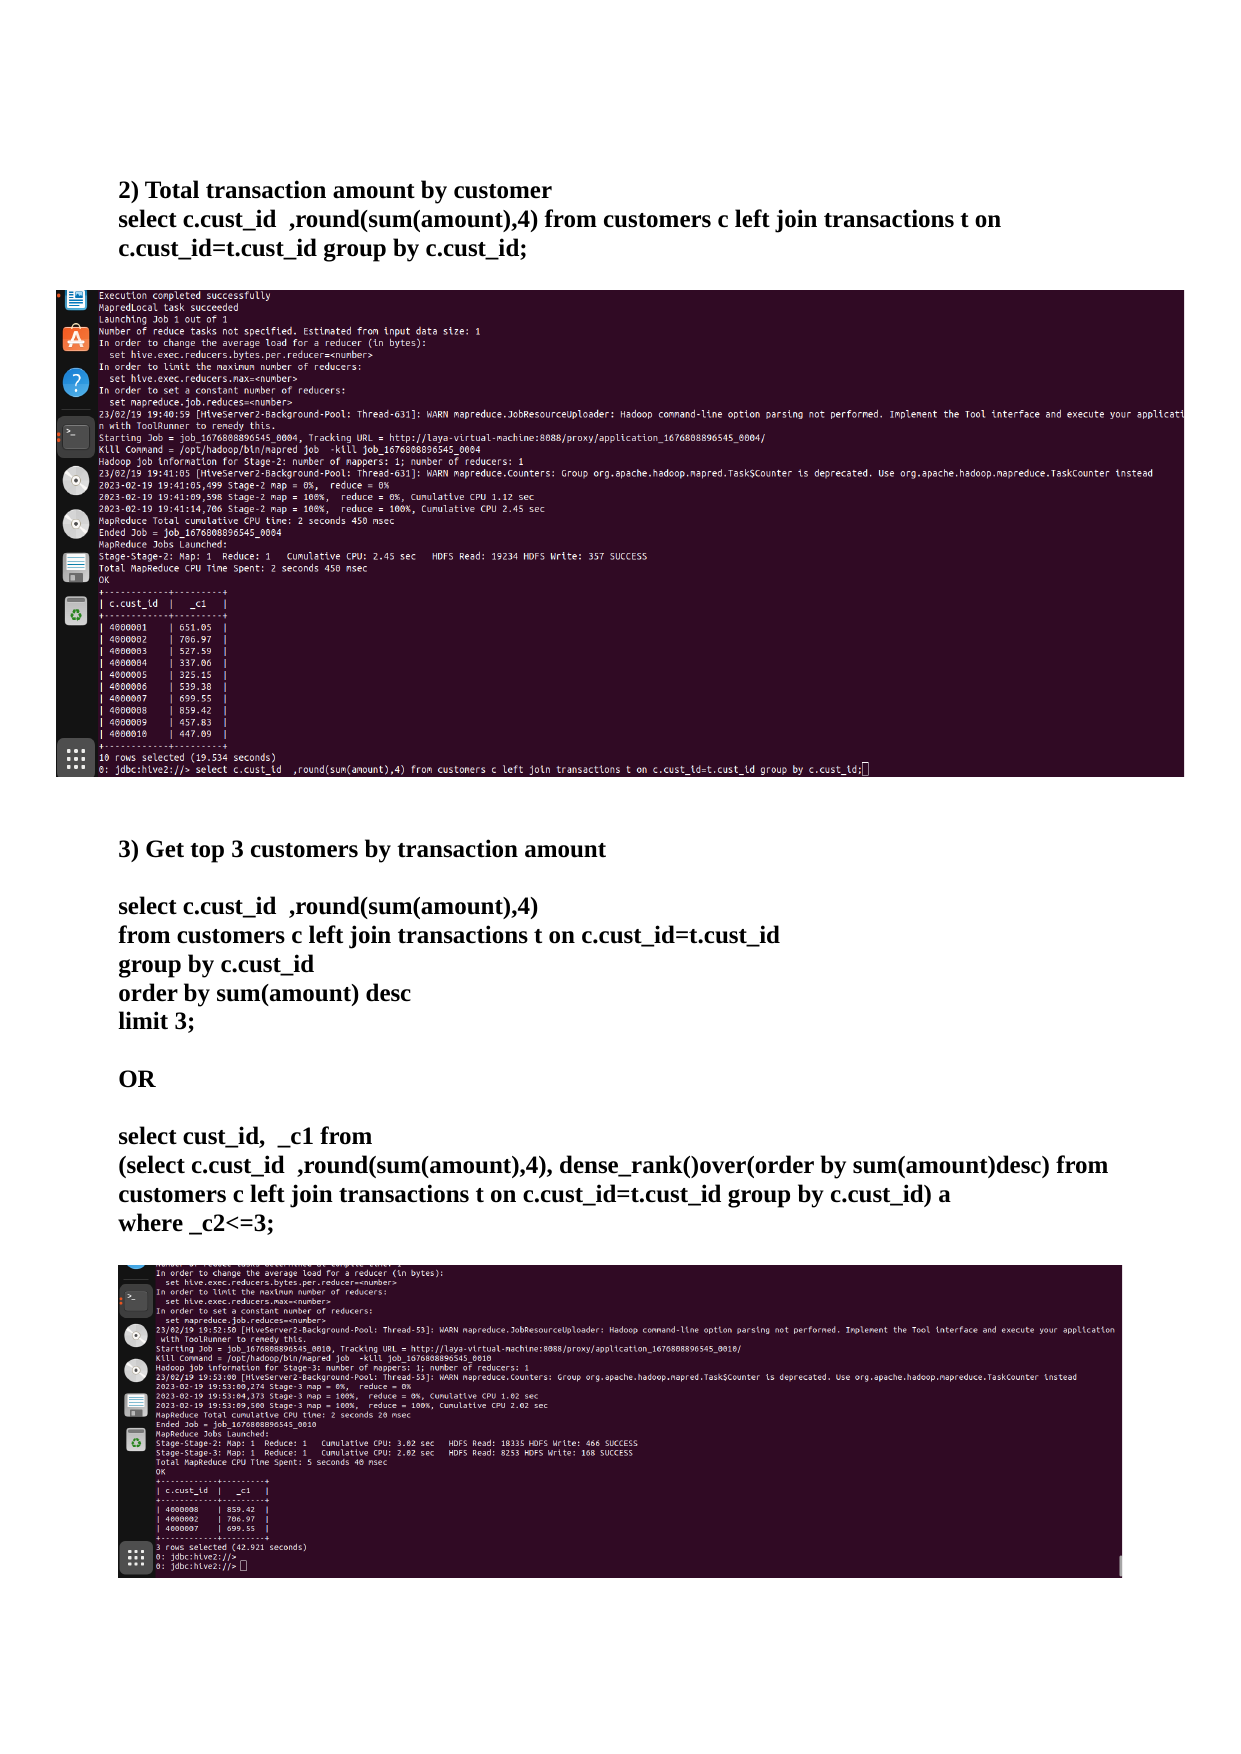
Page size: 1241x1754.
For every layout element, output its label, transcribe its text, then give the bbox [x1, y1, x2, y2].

text select c.cust_id ,round(sum(amount),4) from customers c left join transactions t on c.cust_id=t.cust_id group by c.cust_id; [118, 204, 1122, 262]
text from customers c left join transactions t on c.cust_id=t.cust_id [118, 920, 1122, 949]
text select c.cust_id ,round(sum(amount),4) [118, 891, 1122, 920]
picture [118, 1265, 1123, 1578]
text OR [118, 1064, 1122, 1093]
text limit 3; [118, 1006, 1122, 1035]
text (select c.cust_id ,round(sum(amount),4), dense_rank()over(order by sum(amount)desc) from customers c left join transactions t on c.cust_id=t.cust_id group by c.cust_id) a [118, 1150, 1122, 1208]
text 3) Get top 3 customers by transaction amount [118, 834, 1122, 863]
text group by c.cust_id [118, 949, 1122, 978]
picture [56, 290, 1185, 777]
text order by sum(amount) desc [118, 978, 1122, 1006]
text where _c2<=3; [118, 1208, 1122, 1236]
text 2) Total transaction amount by customer [118, 176, 1122, 204]
text select cust_id, _c1 from [118, 1121, 1122, 1150]
